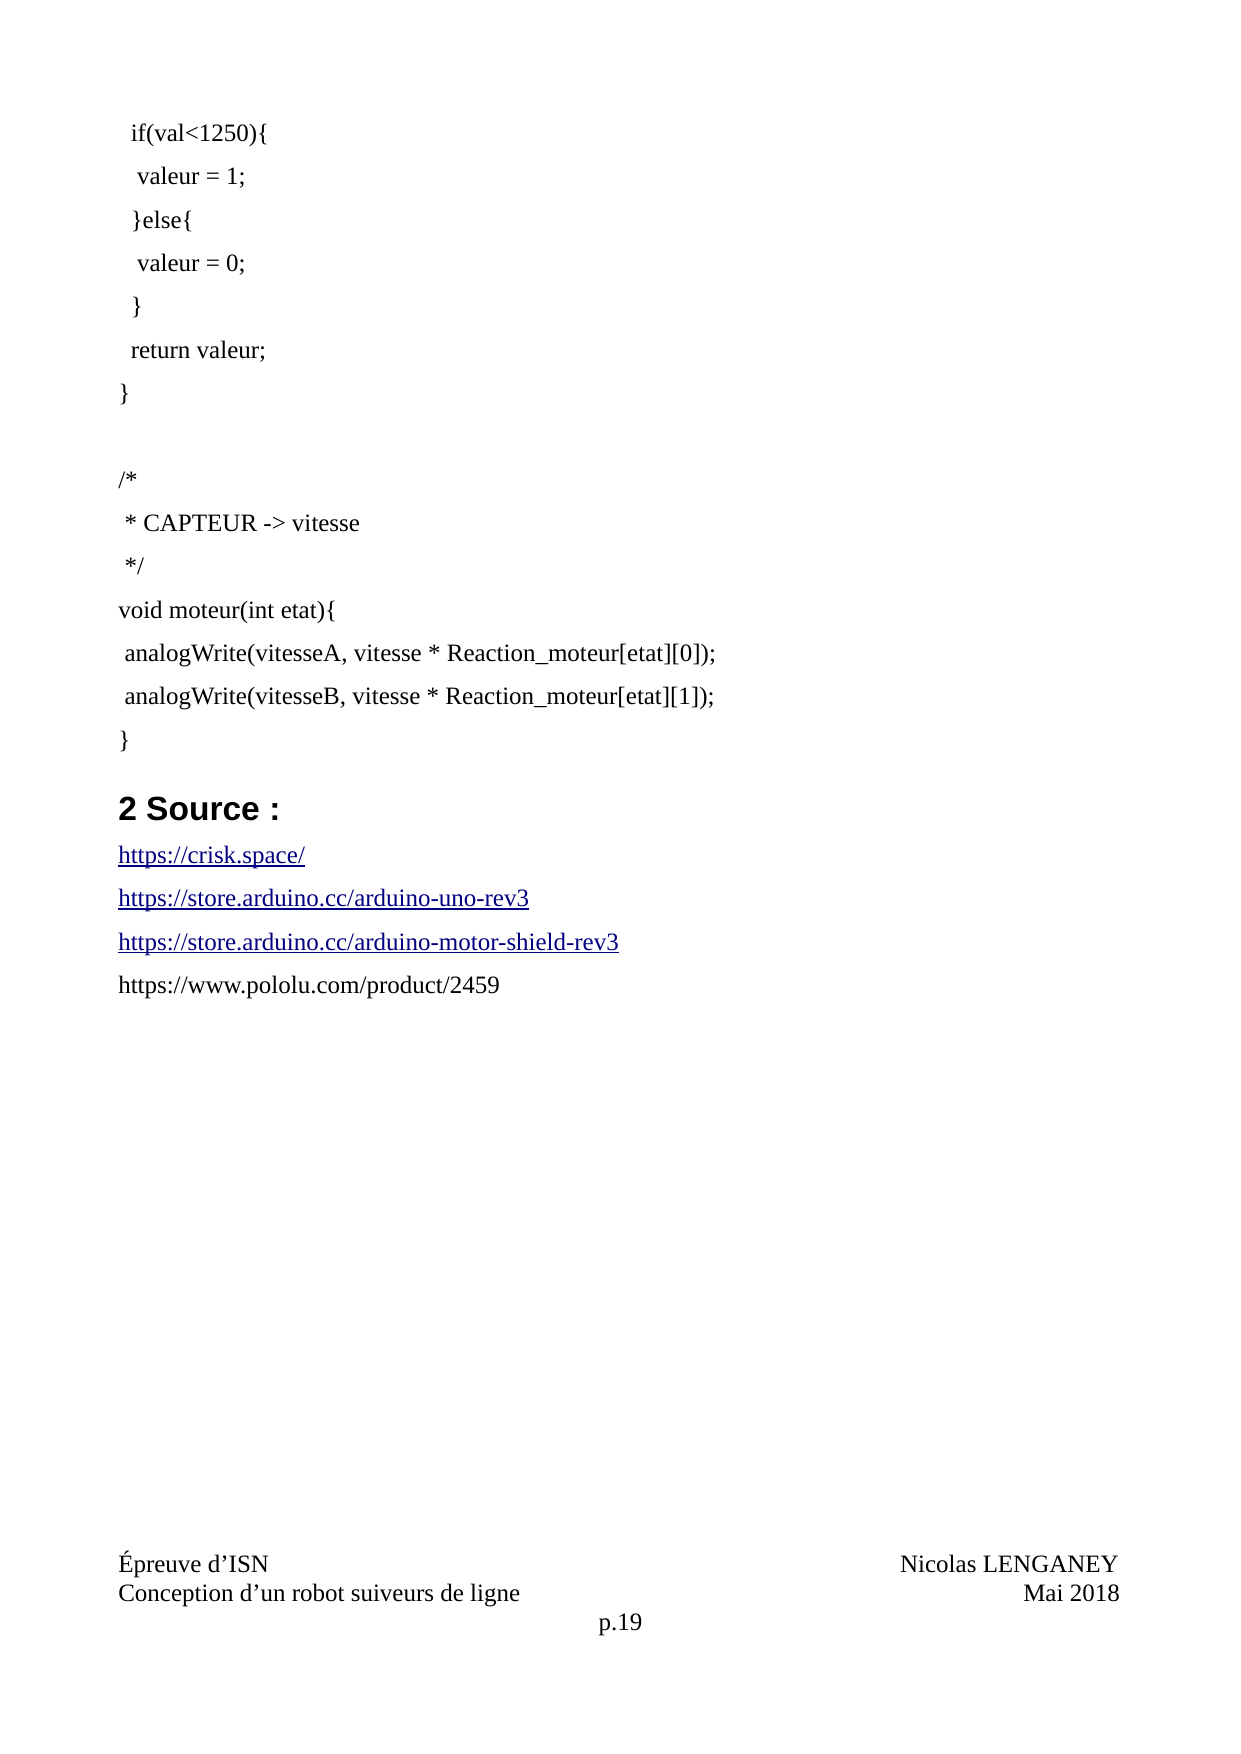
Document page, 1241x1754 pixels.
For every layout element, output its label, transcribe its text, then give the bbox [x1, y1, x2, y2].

text analogWrite(vitesseB, vitesse * Reaction_moteur[etat][1]); [118, 681, 1122, 710]
text */ [118, 551, 1122, 580]
subtitle 2 Source : [118, 789, 1122, 828]
text * CAPTEUR -> vitesse [118, 508, 1122, 537]
text } [118, 725, 1122, 753]
text } [118, 378, 1122, 407]
text /* [118, 465, 1122, 493]
text analogWrite(vitesseA, vitesse * Reaction_moteur[etat][0]); [118, 638, 1122, 667]
text valeur = 1; [118, 161, 1122, 190]
text }else{ [118, 205, 1122, 233]
text if(val<1250){ [118, 118, 1122, 147]
text https://crisk.space/ [118, 840, 1122, 869]
text return valeur; [118, 335, 1122, 363]
text https://store.arduino.cc/arduino-motor-shield-rev3 [118, 927, 1122, 956]
text } [118, 291, 1122, 320]
text valeur = 0; [118, 248, 1122, 277]
text https://store.arduino.cc/arduino-uno-rev3 [118, 883, 1122, 912]
text https://www.pololu.com/product/2459 [118, 970, 1122, 999]
text void moteur(int etat){ [118, 595, 1122, 623]
